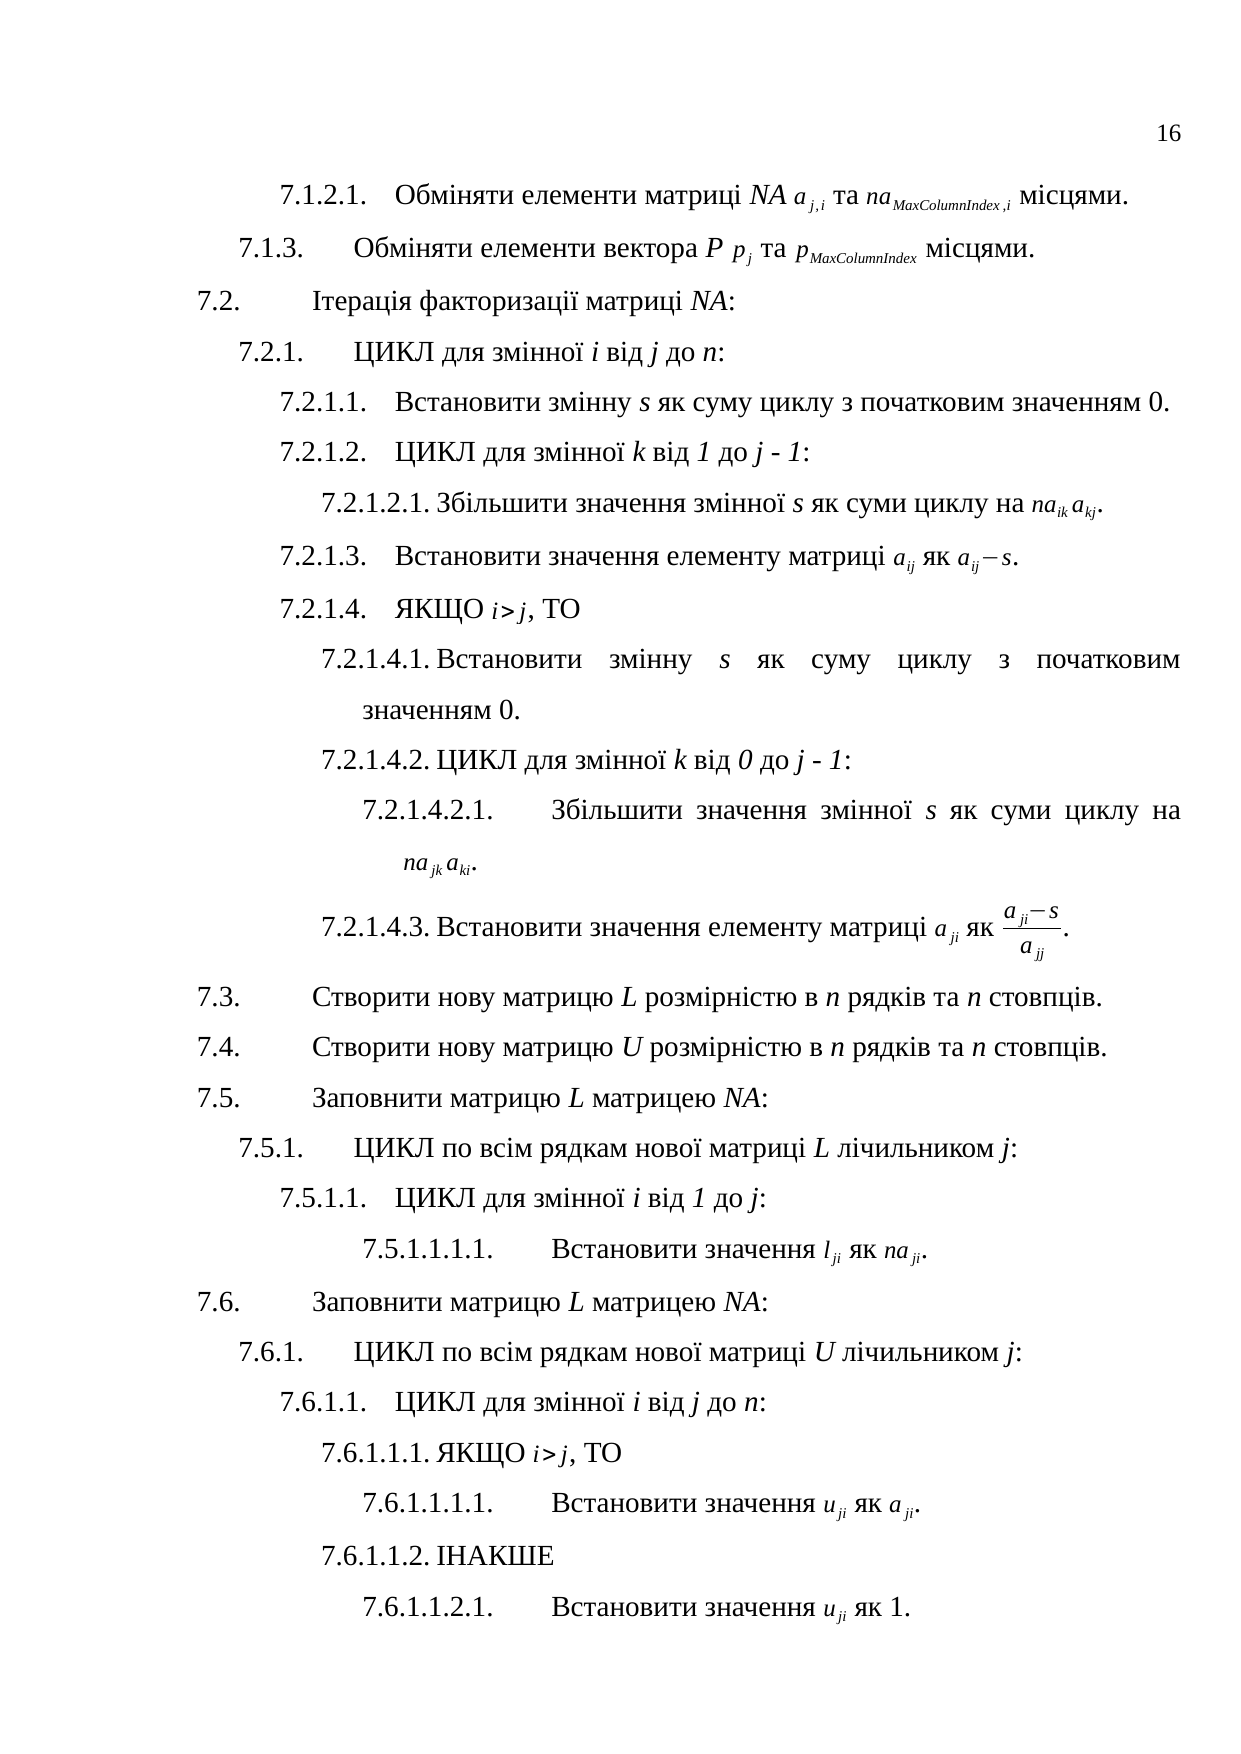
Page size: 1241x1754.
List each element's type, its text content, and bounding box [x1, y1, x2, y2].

list Заповнити матрицю L матрицею NA: [197, 1080, 1181, 1113]
list ЦИКЛ для змінної i від 1 до j: [279, 1180, 1181, 1214]
list Встановити змінну s як суму циклу з початковим значенням 0. [321, 641, 1181, 725]
list Збільшити значення змінної s як суми циклу на . [362, 792, 1181, 879]
list Встановити значення як 1. [362, 1589, 1181, 1625]
list Збільшити значення змінної s як суми циклу на . [321, 485, 1181, 521]
list ІНАКШЕ [321, 1538, 1181, 1572]
list ЦИКЛ для змінної k від 0 до j - 1: [321, 742, 1181, 776]
list Встановити значення елементу матриці як . [279, 538, 1181, 574]
list Встановити значення як . [362, 1231, 1181, 1267]
list ЦИКЛ для змінної k від 1 до j - 1: [279, 434, 1181, 468]
list Створити нову матрицю L розмірністю в n рядків та n стовпців. [197, 979, 1181, 1013]
list ЯКЩО , ТО [279, 591, 1181, 625]
list ЦИКЛ по всім рядкам нової матриці U лічильником j: [238, 1334, 1181, 1368]
list Встановити значення елементу матриці як . [321, 896, 1181, 962]
list ЯКЩО , ТО [321, 1435, 1181, 1468]
list ЦИКЛ по всім рядкам нової матриці L лічильником j: [238, 1130, 1181, 1164]
list Створити нову матрицю U розмірністю в n рядків та n стовпців. [197, 1029, 1181, 1063]
list ЦИКЛ для змінної i від j до n: [279, 1384, 1181, 1418]
list Обміняти елементи матриці NA та місцями. [279, 177, 1181, 213]
list Встановити значення як . [362, 1485, 1181, 1522]
list Встановити змінну s як суму циклу з початковим значенням 0. [279, 384, 1181, 418]
list Заповнити матрицю L матрицею NA: [197, 1284, 1181, 1317]
list ЦИКЛ для змінної i від j до n: [238, 334, 1181, 367]
list Обміняти елементи вектора P та місцями. [238, 230, 1181, 267]
list Ітерація факторизації матриці NA: [197, 283, 1181, 317]
